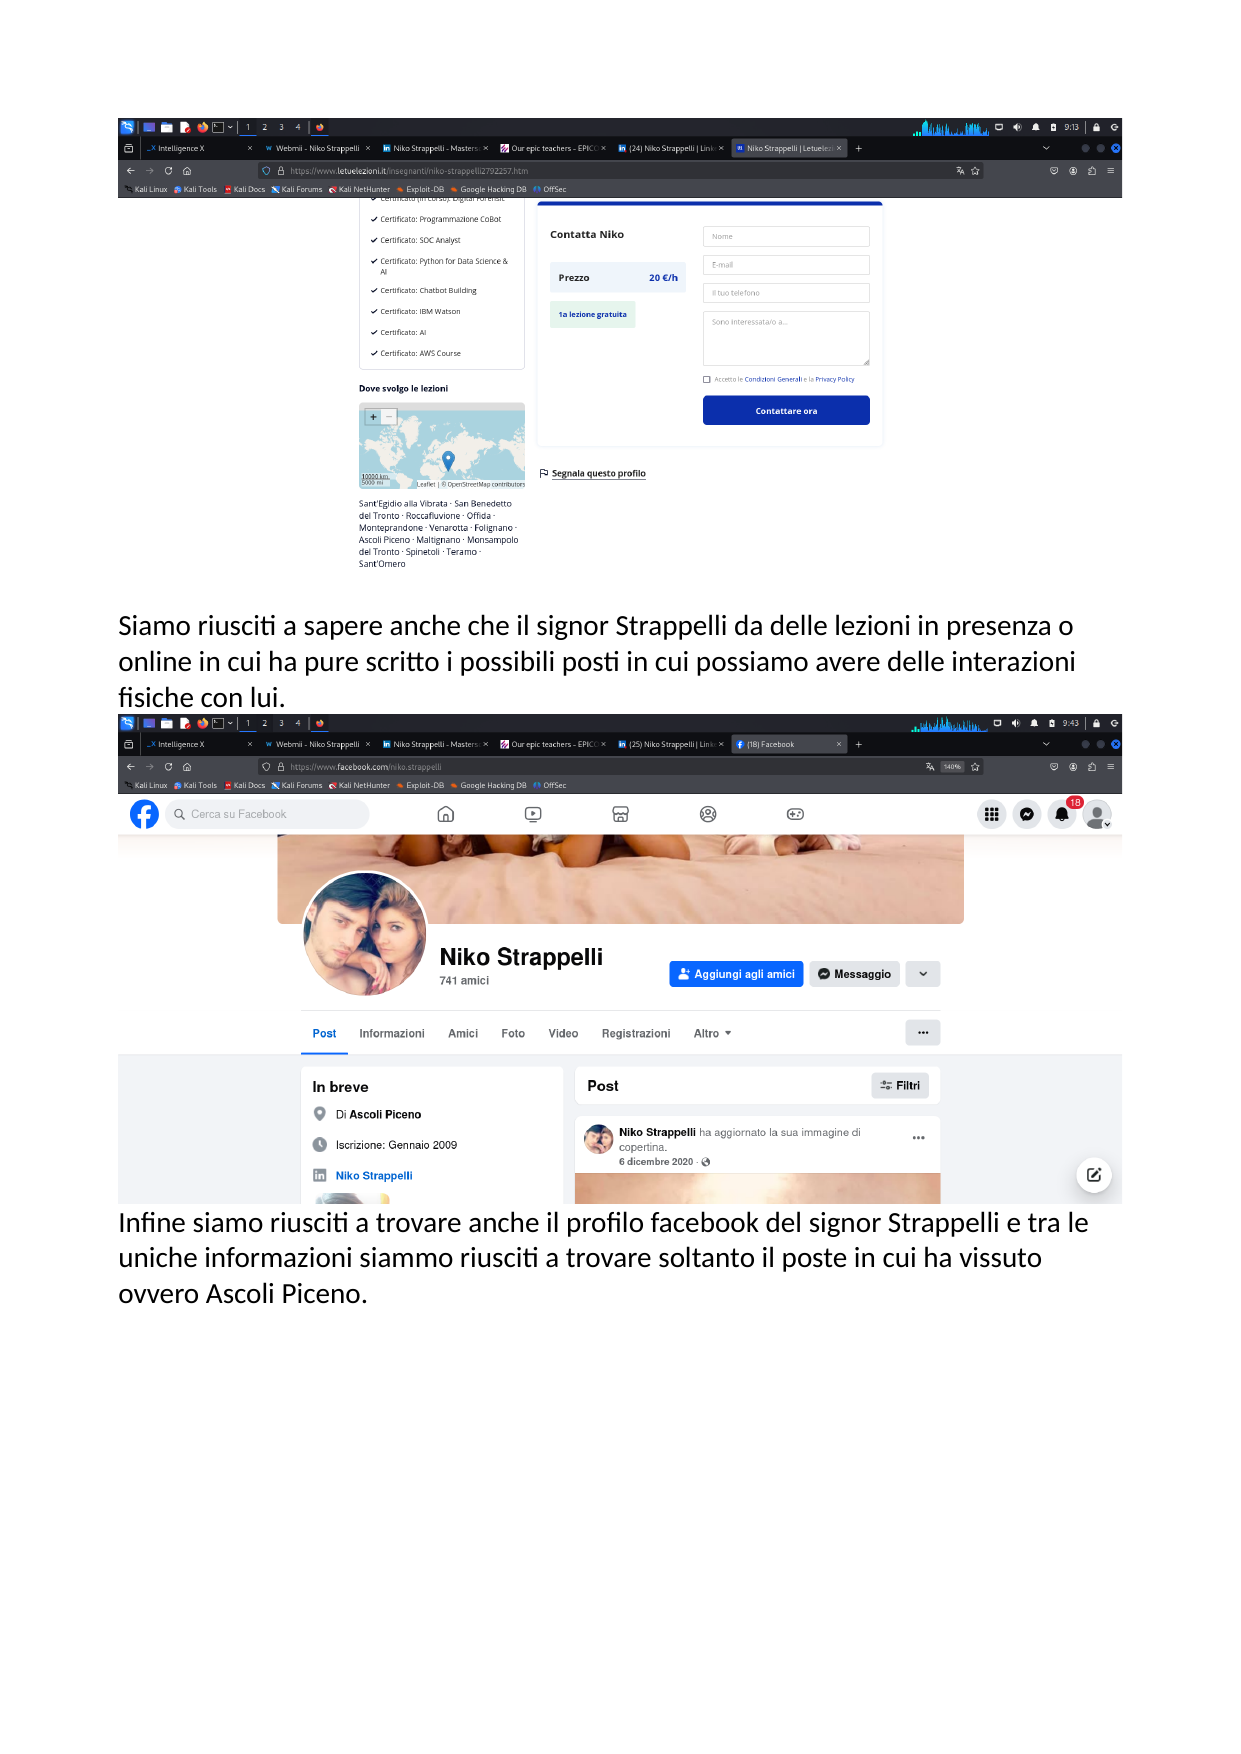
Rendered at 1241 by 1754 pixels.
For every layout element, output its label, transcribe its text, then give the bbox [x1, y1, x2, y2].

picture [118, 118, 1123, 608]
text Infine siamo riusciti a trovare anche il profilo facebook del signor Strappelli e tra le uniche informazioni siammo riusciti a trovare soltanto il poste in cui ha vissuto ovvero Ascoli Piceno. [118, 1204, 1122, 1311]
picture [118, 714, 1123, 1204]
text Siamo riusciti a sapere anche che il signor Strappelli da delle lezioni in presenza o online in cui ha pure scritto i possibili posti in cui possiamo avere delle interazioni fisiche con lui. [118, 608, 1122, 714]
